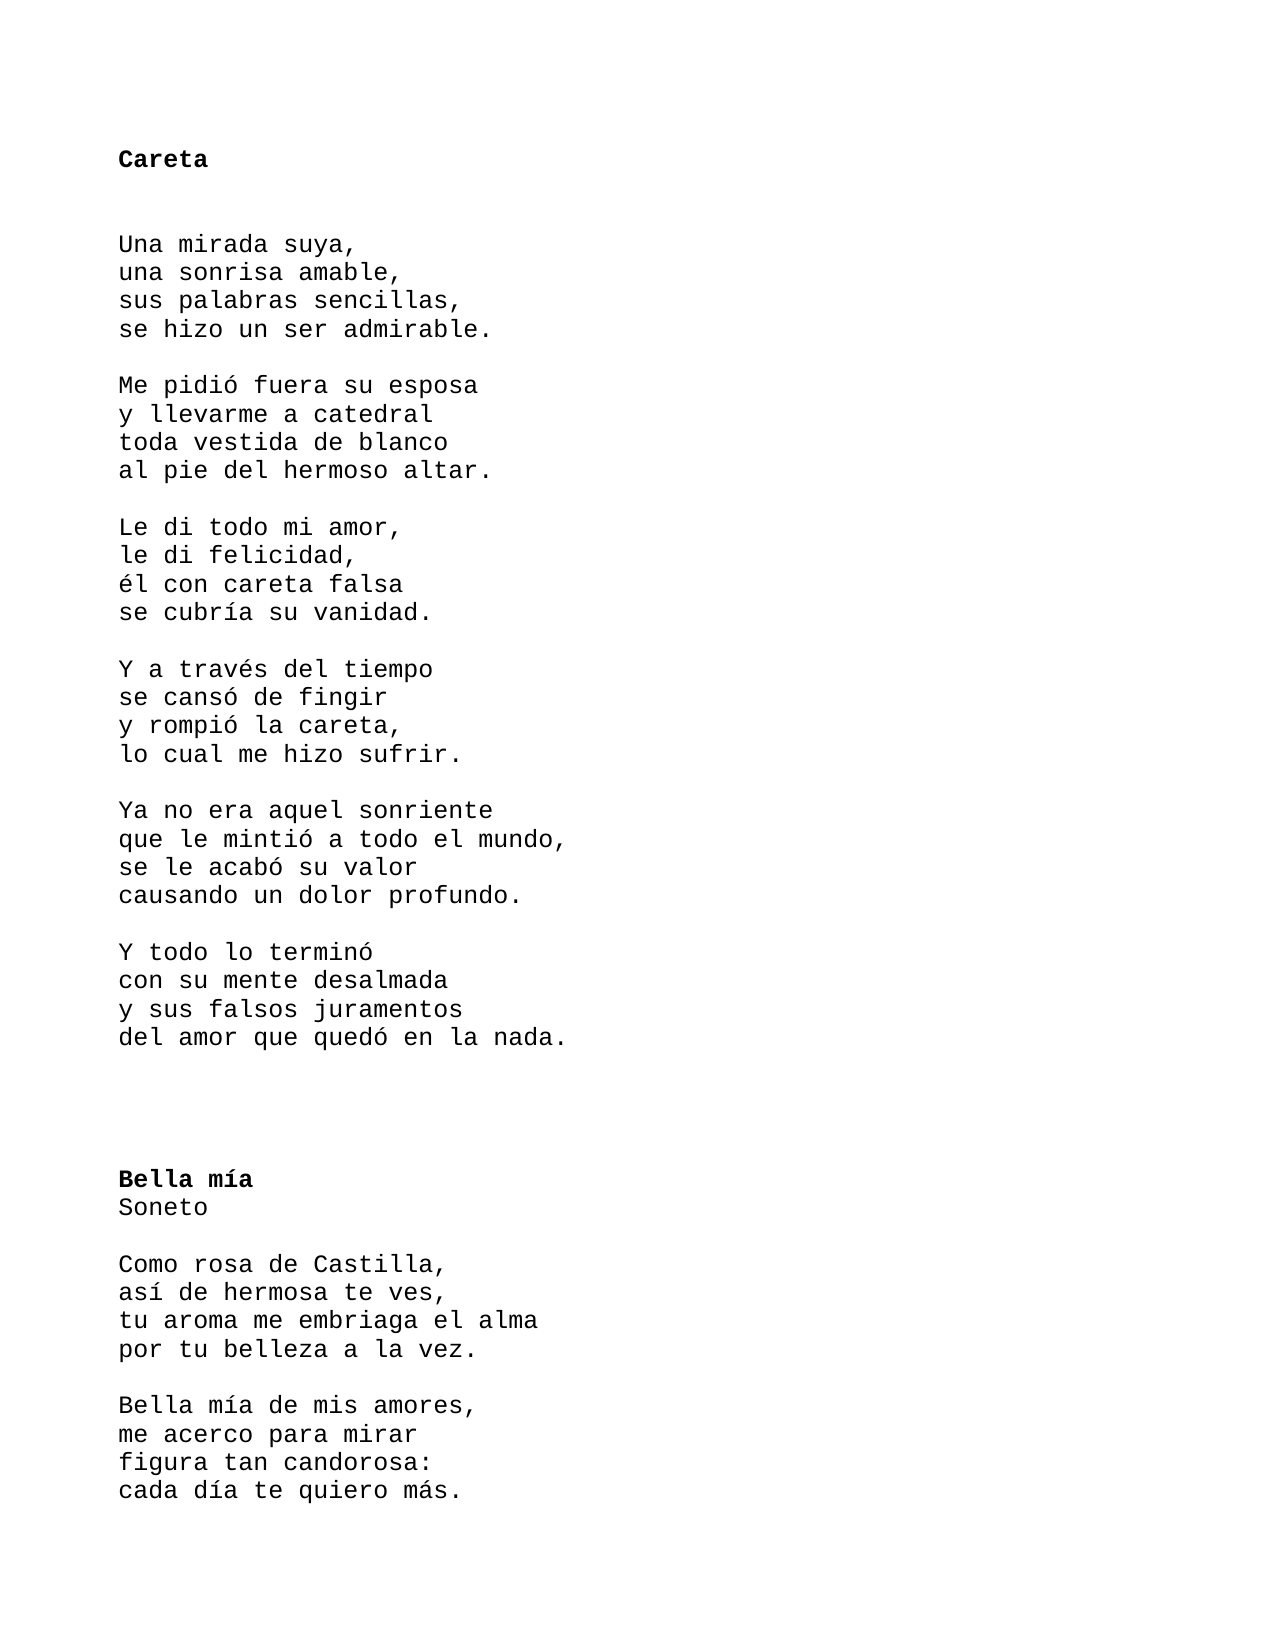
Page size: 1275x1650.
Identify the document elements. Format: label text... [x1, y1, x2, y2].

text Bella mía de mis amores, [118, 1393, 1157, 1421]
text lo cual me hizo sufrir. [118, 741, 1157, 770]
text Bella mía [118, 1166, 1157, 1195]
text tu aroma me embriaga el alma [118, 1308, 1157, 1336]
text cada día te quiero más. [118, 1478, 1157, 1506]
text con su mente desalmada [118, 968, 1157, 996]
text se cansó de fingir [118, 685, 1157, 713]
text y rompió la careta, [118, 713, 1157, 741]
text él con careta falsa [118, 571, 1157, 600]
text Una mirada suya, [118, 231, 1157, 260]
text Soneto [118, 1195, 1157, 1223]
text Como rosa de Castilla, [118, 1251, 1157, 1280]
text por tu belleza a la vez. [118, 1336, 1157, 1365]
text Careta [118, 146, 1157, 175]
text al pie del hermoso altar. [118, 458, 1157, 486]
text se hizo un ser admirable. [118, 316, 1157, 345]
text se le acabó su valor [118, 855, 1157, 883]
text una sonrisa amable, [118, 260, 1157, 288]
text del amor que quedó en la nada. [118, 1025, 1157, 1053]
text se cubría su vanidad. [118, 600, 1157, 628]
text Me pidió fuera su esposa [118, 373, 1157, 401]
text causando un dolor profundo. [118, 883, 1157, 911]
text y llevarme a catedral [118, 401, 1157, 430]
text me acerco para mirar [118, 1421, 1157, 1450]
text y sus falsos juramentos [118, 996, 1157, 1025]
text le di felicidad, [118, 543, 1157, 571]
text toda vestida de blanco [118, 430, 1157, 458]
text Y todo lo terminó [118, 940, 1157, 968]
text Y a través del tiempo [118, 656, 1157, 685]
text Le di todo mi amor, [118, 515, 1157, 543]
text así de hermosa te ves, [118, 1280, 1157, 1308]
text Ya no era aquel sonriente [118, 798, 1157, 826]
text figura tan candorosa: [118, 1450, 1157, 1478]
text sus palabras sencillas, [118, 288, 1157, 316]
text que le mintió a todo el mundo, [118, 826, 1157, 855]
